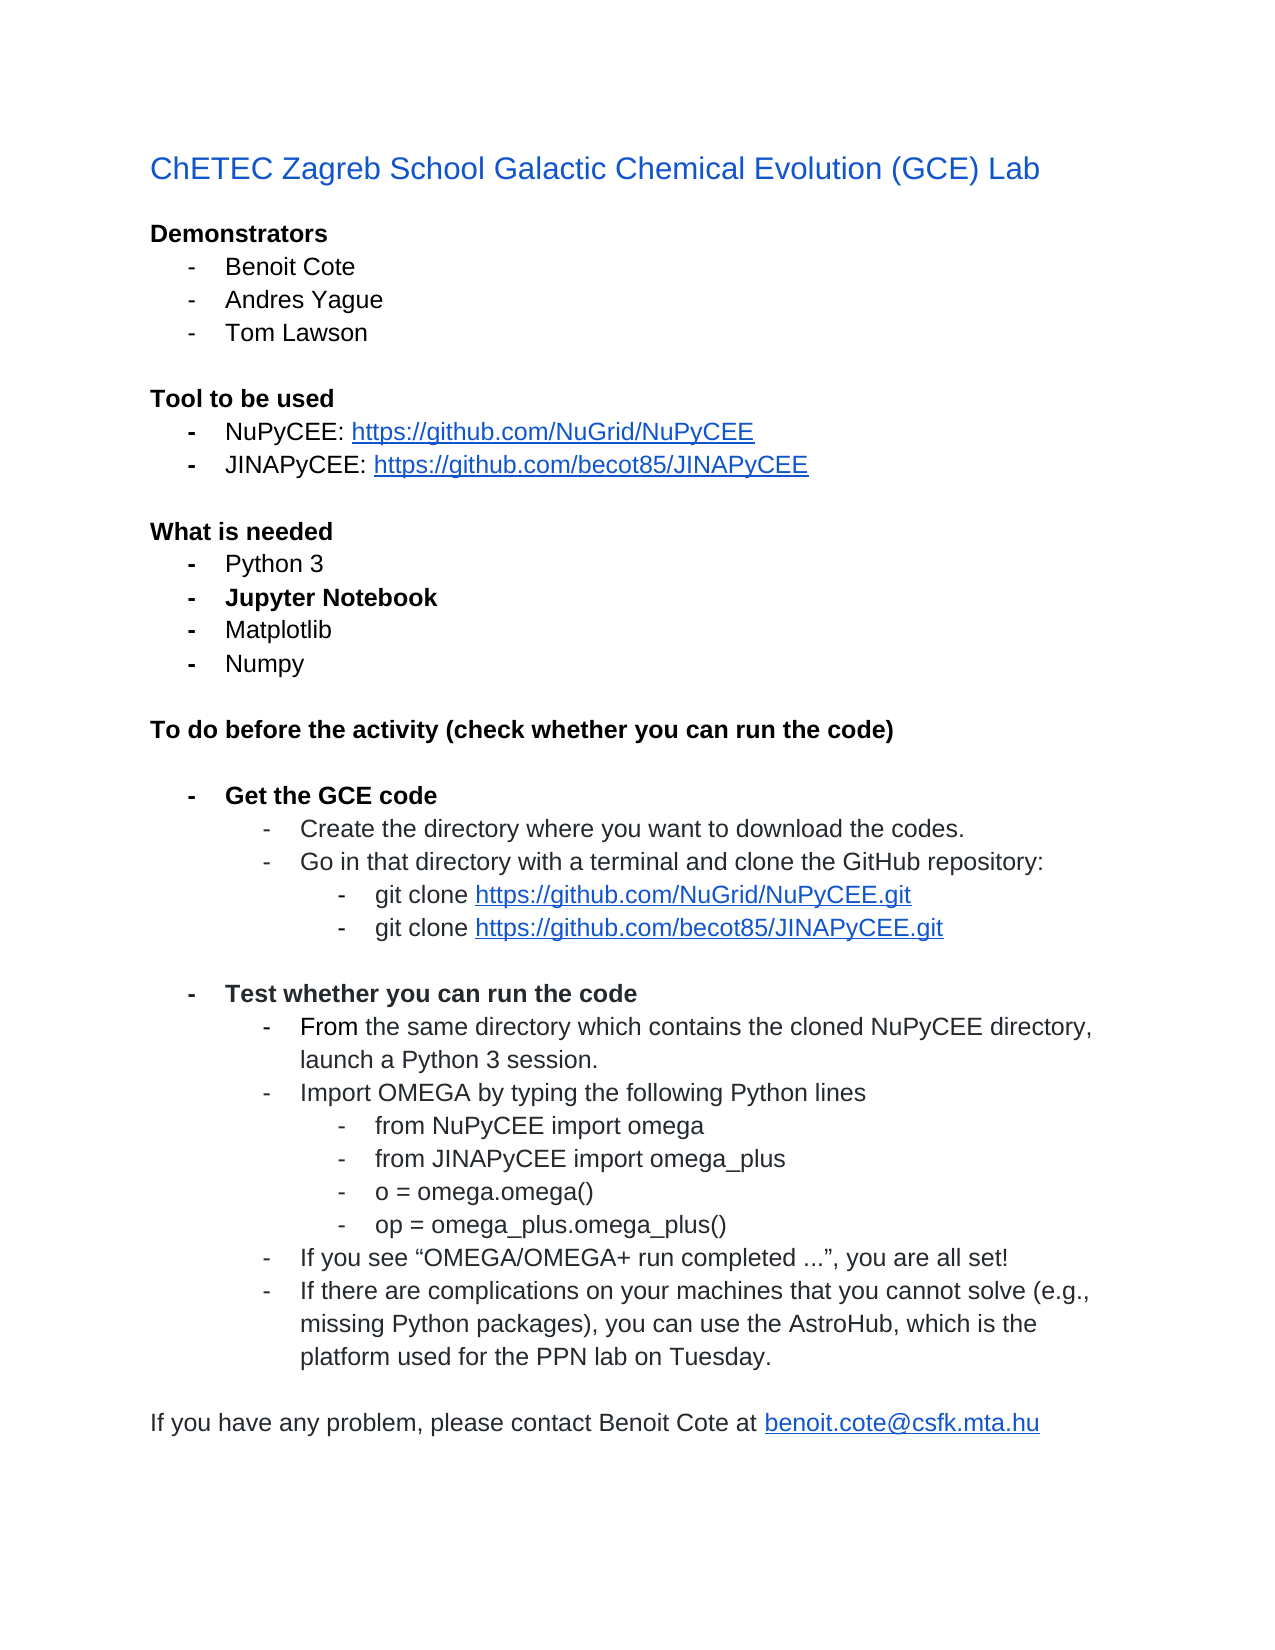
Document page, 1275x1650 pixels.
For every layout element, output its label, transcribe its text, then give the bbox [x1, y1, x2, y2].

text What is needed [150, 516, 1125, 545]
list op = omega_plus.omega_plus() [337, 1210, 1125, 1239]
subtitle ChETEC Zagreb School Galactic Chemical Evolution (GCE) Lab [150, 150, 1125, 186]
list If there are complications on your machines that you cannot solve (e.g., missing Python packages), you can use the AstroHub, which is the platform used for the PPN lab on Tuesday. [262, 1276, 1125, 1371]
list NuPyCEE: https://github.com/NuGrid/NuPyCEE [187, 417, 1125, 446]
list git clone https://github.com/becot85/JINAPyCEE.git [337, 913, 1125, 941]
list Go in that directory with a terminal and clone the GitHub repository: [262, 847, 1125, 875]
list from NuPyCEE import omega [337, 1111, 1125, 1139]
list Matplotlib [187, 616, 1125, 644]
text To do before the activity (check whether you can run the code) [150, 714, 1125, 743]
list Tom Lawson [187, 318, 1125, 347]
list If you see “OMEGA/OMEGA+ run completed ...”, you are all set! [262, 1243, 1125, 1272]
list Get the GCE code [187, 781, 1125, 809]
text Demonstrators [150, 219, 1125, 248]
list From the same directory which contains the cloned NuPyCEE directory, launch a Python 3 session. [262, 1012, 1125, 1073]
list Andres Yague [187, 285, 1125, 314]
list o = omega.omega() [337, 1177, 1125, 1206]
list Numpy [187, 648, 1125, 677]
text Tool to be used [150, 384, 1125, 413]
list Jupyter Notebook [187, 582, 1125, 611]
text If you have any problem, please contact Benoit Cote at benoit.cote@csfk.mta.hu [150, 1408, 1125, 1437]
list Benoit Cote [187, 252, 1125, 281]
list Python 3 [187, 549, 1125, 578]
list Import OMEGA by typing the following Python lines [262, 1078, 1125, 1107]
list git clone https://github.com/NuGrid/NuPyCEE.git [337, 880, 1125, 908]
list Create the directory where you want to download the codes. [262, 814, 1125, 842]
list from JINAPyCEE import omega_plus [337, 1144, 1125, 1173]
list JINAPyCEE: https://github.com/becot85/JINAPyCEE [187, 450, 1125, 479]
list Test whether you can run the code [187, 979, 1125, 1007]
